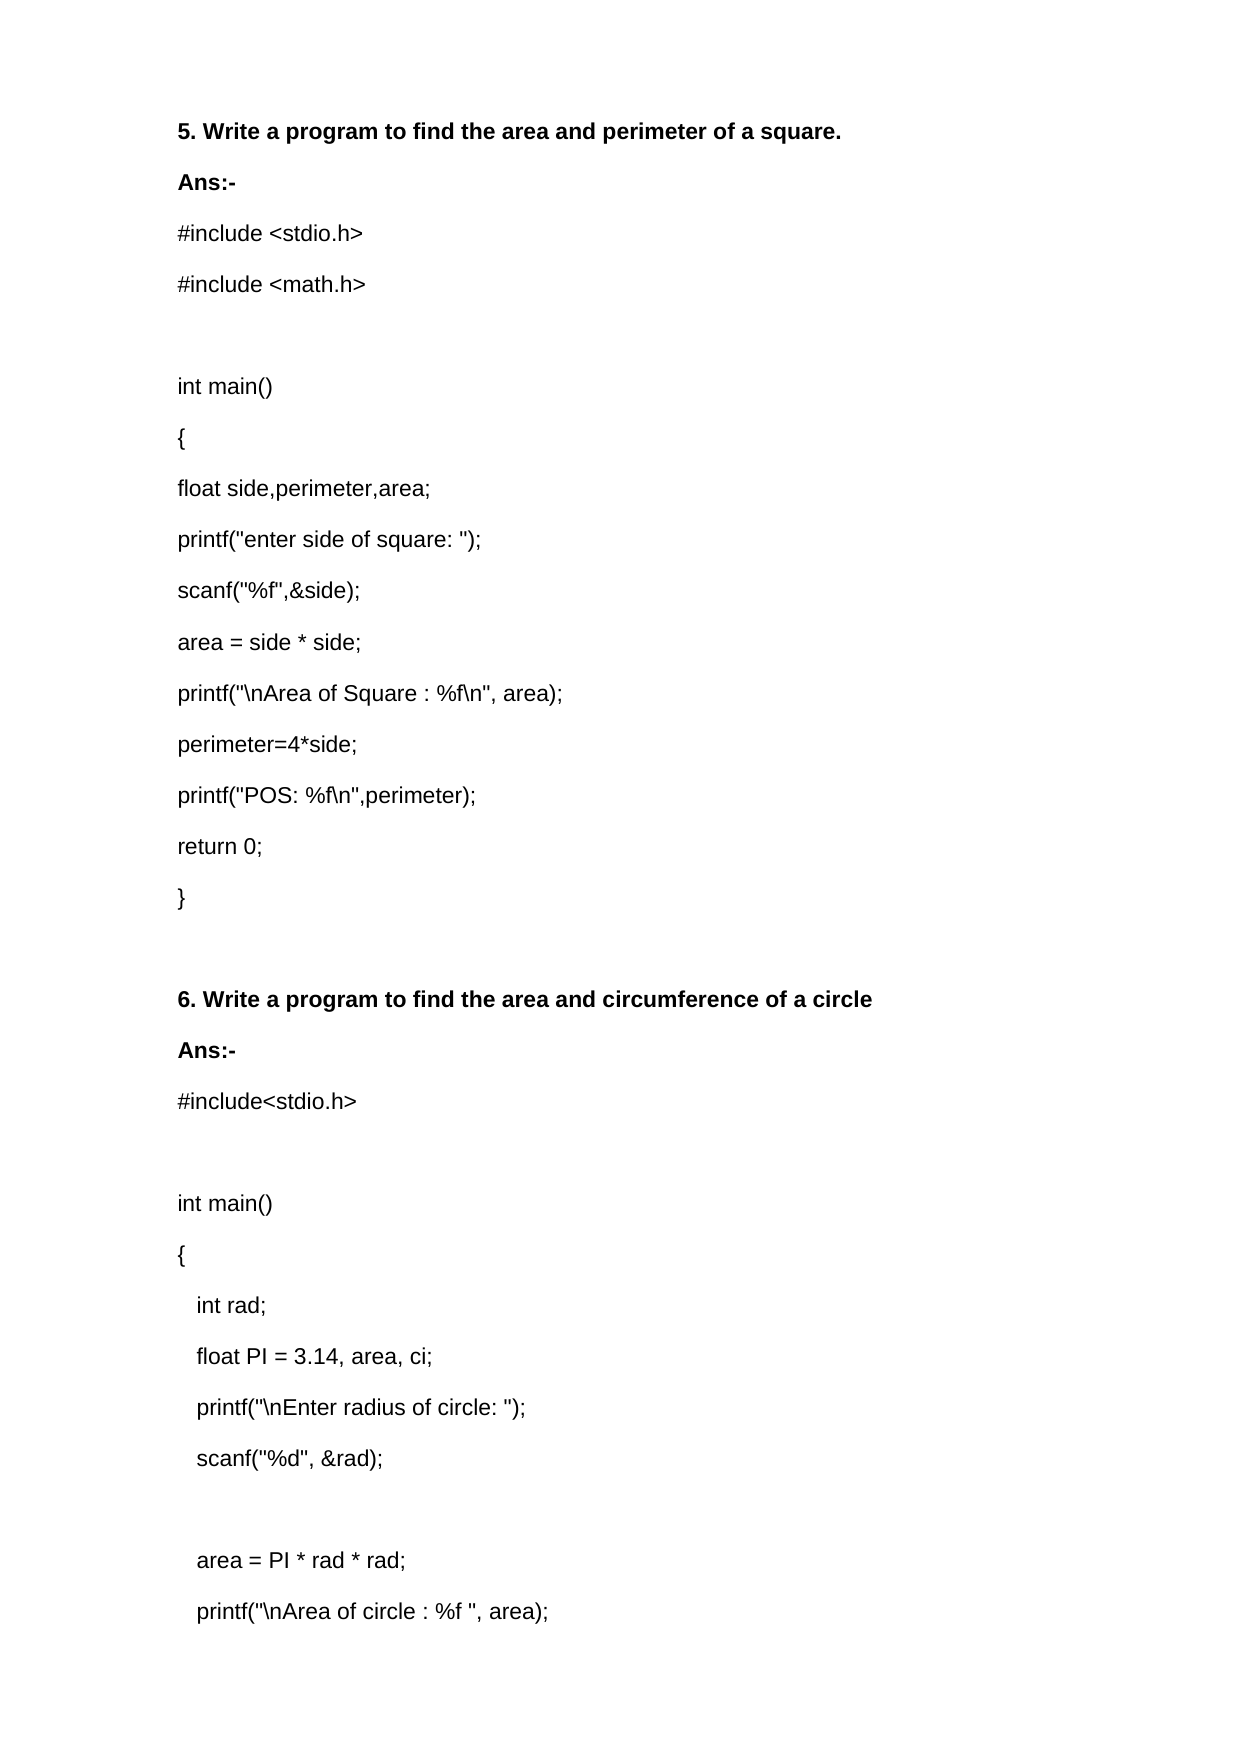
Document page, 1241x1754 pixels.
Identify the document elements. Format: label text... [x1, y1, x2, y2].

text scanf("%f",&side); [177, 577, 1152, 604]
text printf("\nEnter radius of circle: "); [177, 1394, 1152, 1421]
text scanf("%d", &rad); [177, 1445, 1152, 1472]
text } [177, 884, 1152, 910]
text area = side * side; [177, 628, 1152, 655]
text printf("\nArea of circle : %f ", area); [177, 1598, 1152, 1625]
text printf("POS: %f\n",perimeter); [177, 782, 1152, 808]
text float PI = 3.14, area, ci; [177, 1343, 1152, 1369]
text #include<stdio.h> [177, 1088, 1152, 1114]
text float side,perimeter,area; [177, 475, 1152, 502]
text Ans:- [177, 169, 1152, 196]
text Ans:- [177, 1037, 1152, 1063]
text area = PI * rad * rad; [177, 1547, 1152, 1574]
text { [177, 1241, 1152, 1267]
text 6. Write a program to find the area and circumference of a circle [177, 986, 1152, 1012]
text int main() [177, 373, 1152, 400]
text #include <math.h> [177, 271, 1152, 298]
text perimeter=4*side; [177, 731, 1152, 757]
text #include <stdio.h> [177, 220, 1152, 247]
text { [177, 424, 1152, 451]
text int main() [177, 1190, 1152, 1216]
text int rad; [177, 1292, 1152, 1318]
text printf("enter side of square: "); [177, 526, 1152, 553]
text 5. Write a program to find the area and perimeter of a square. [177, 118, 1152, 144]
text printf("\nArea of Square : %f\n", area); [177, 679, 1152, 706]
text return 0; [177, 833, 1152, 859]
